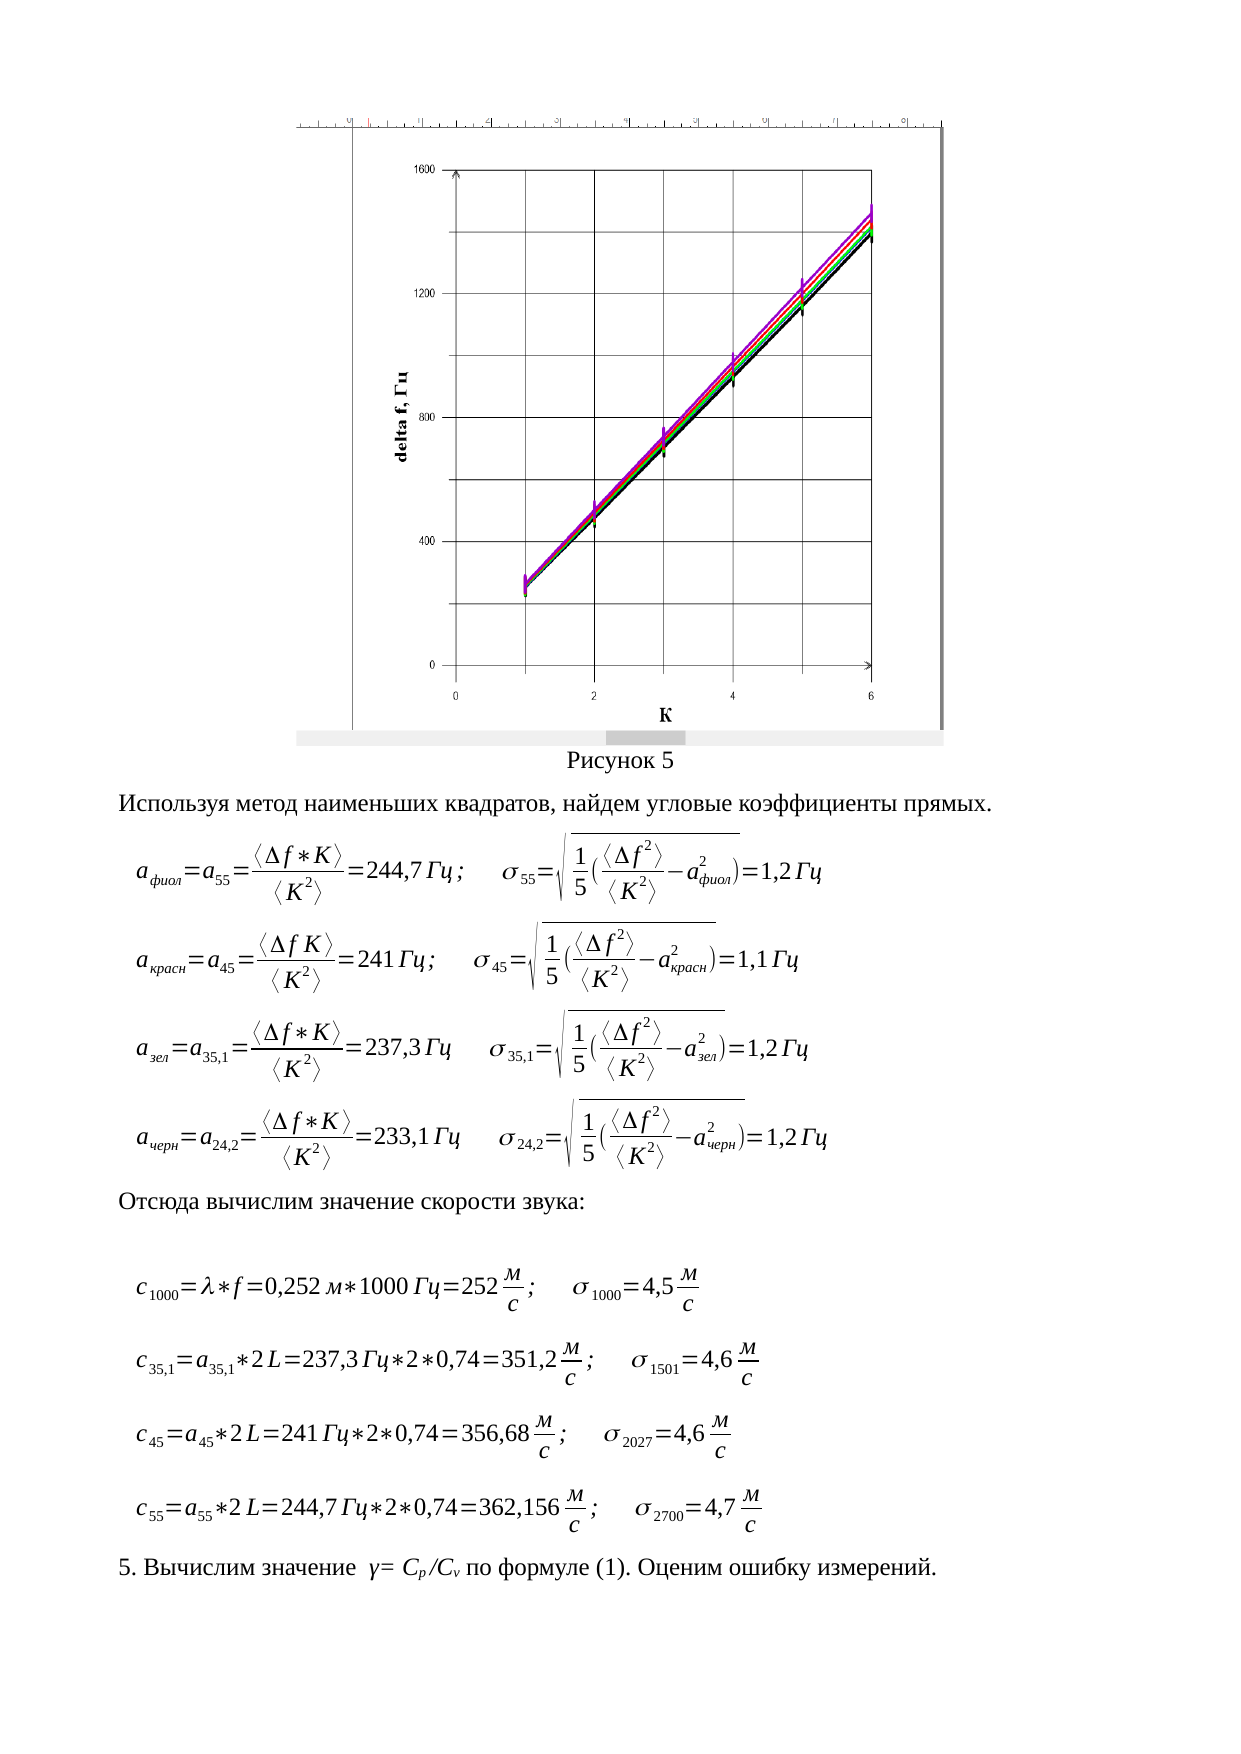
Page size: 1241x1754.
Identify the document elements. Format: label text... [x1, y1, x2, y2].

text Используя метод наименьших квадратов, найдем угловые коэффициенты прямых. [118, 788, 1122, 817]
picture [330, 118, 944, 746]
text Рисунок 5 [118, 118, 1122, 774]
text Отсюда вычислим значение скорости звука: [118, 1186, 1122, 1215]
text 5. Вычислим значение γ= Сp /Cv по формуле (1). Оценим ошибку измерений. [118, 1552, 1122, 1581]
